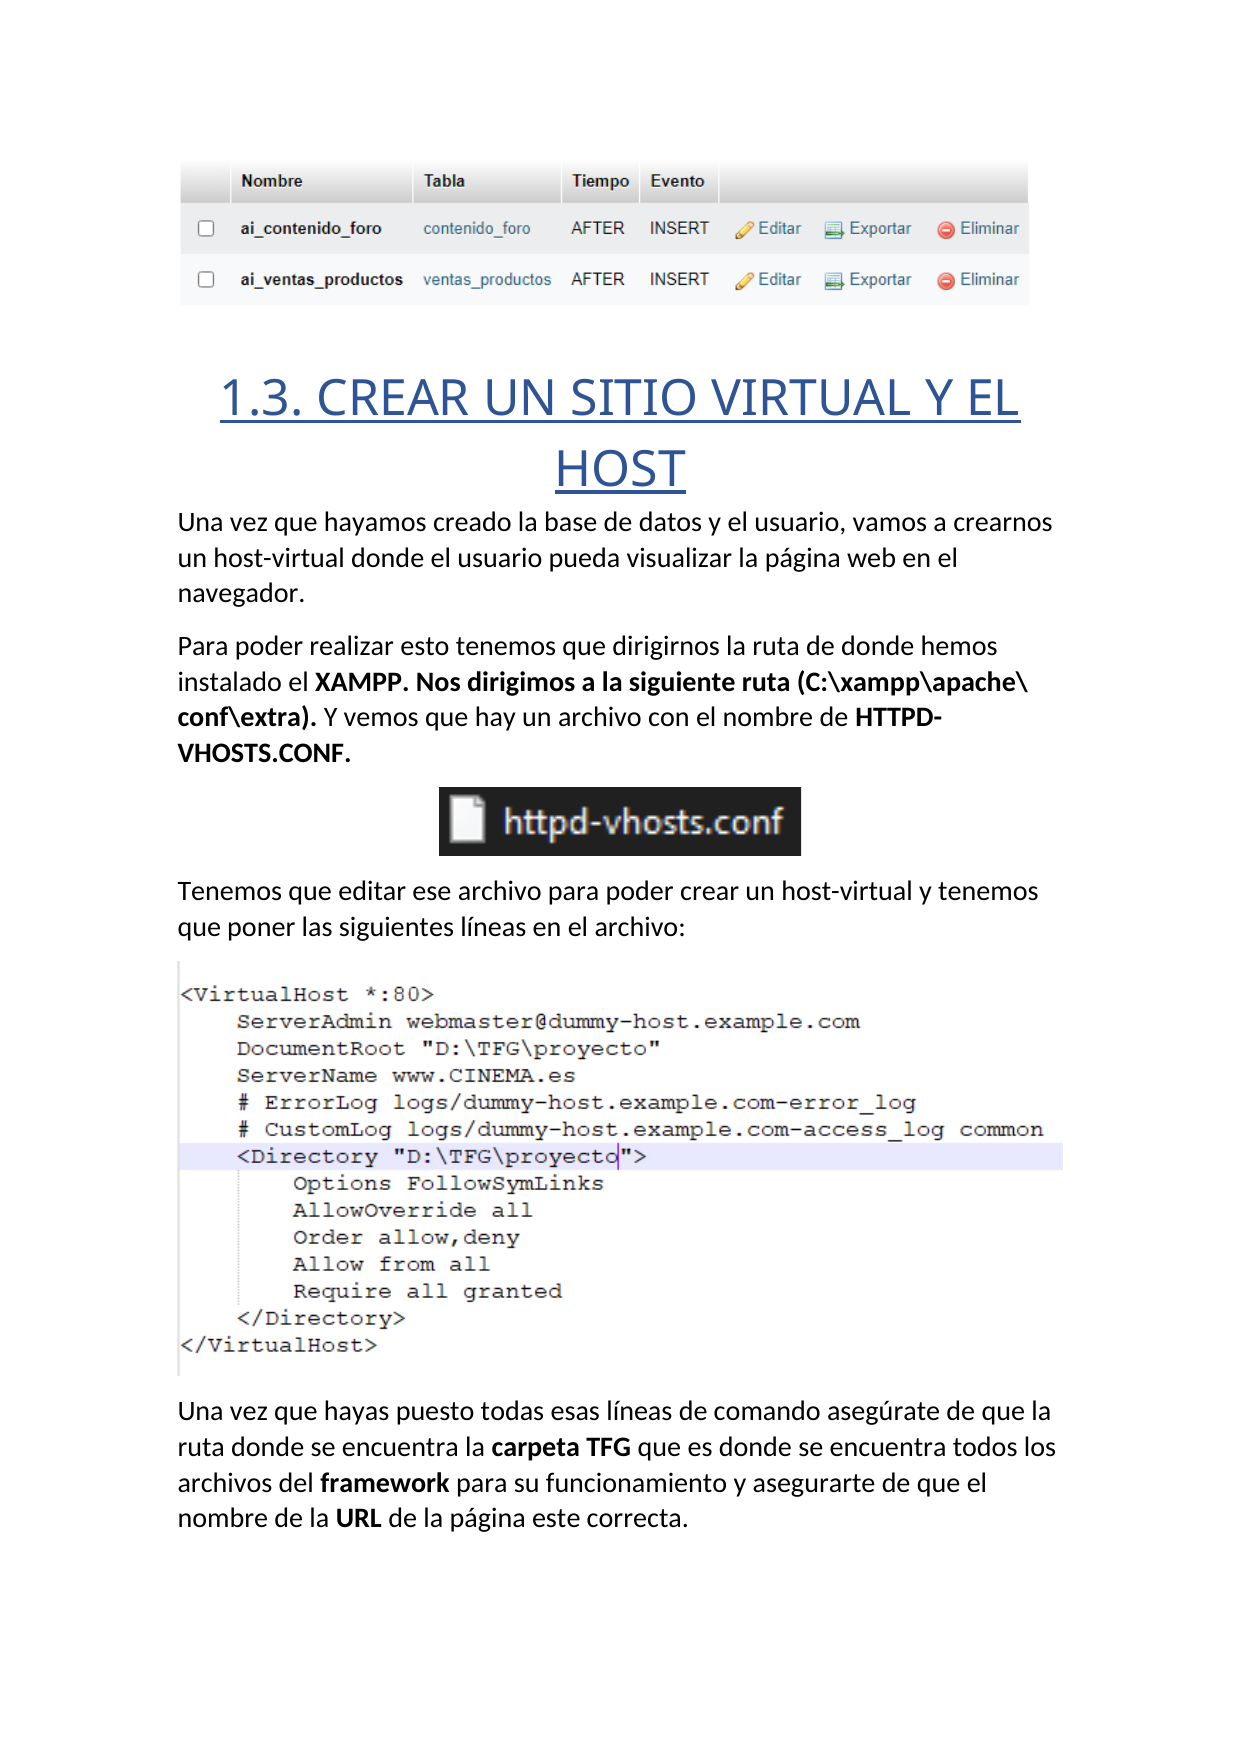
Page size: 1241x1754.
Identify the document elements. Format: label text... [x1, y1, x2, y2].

text Tenemos que editar ese archivo para poder crear un host-virtual y tenemos que poner las siguientes líneas en el archivo: [177, 873, 1063, 943]
text Para poder realizar esto tenemos que dirigirnos la ruta de donde hemos instalado el XAMPP. Nos dirigimos a la siguiente ruta (C:\xampp\apache\conf\extra). Y vemos que hay un archivo con el nombre de HTTPD-VHOSTS.CONF. [177, 628, 1063, 769]
text Una vez que hayamos creado la base de datos y el usuario, vamos a crearnos un host-virtual donde el usuario pueda visualizar la página web en el navegador. [177, 504, 1063, 610]
subtitle 1.3. CREAR UN SITIO VIRTUAL Y EL HOST [177, 362, 1063, 501]
text Una vez que hayas puesto todas esas líneas de comando asegúrate de que la ruta donde se encuentra la carpeta TFG que es donde se encuentra todos los archivos del framework para su funcionamiento y asegurarte de que el nombre de la URL de la página este correcta. [177, 1393, 1063, 1535]
